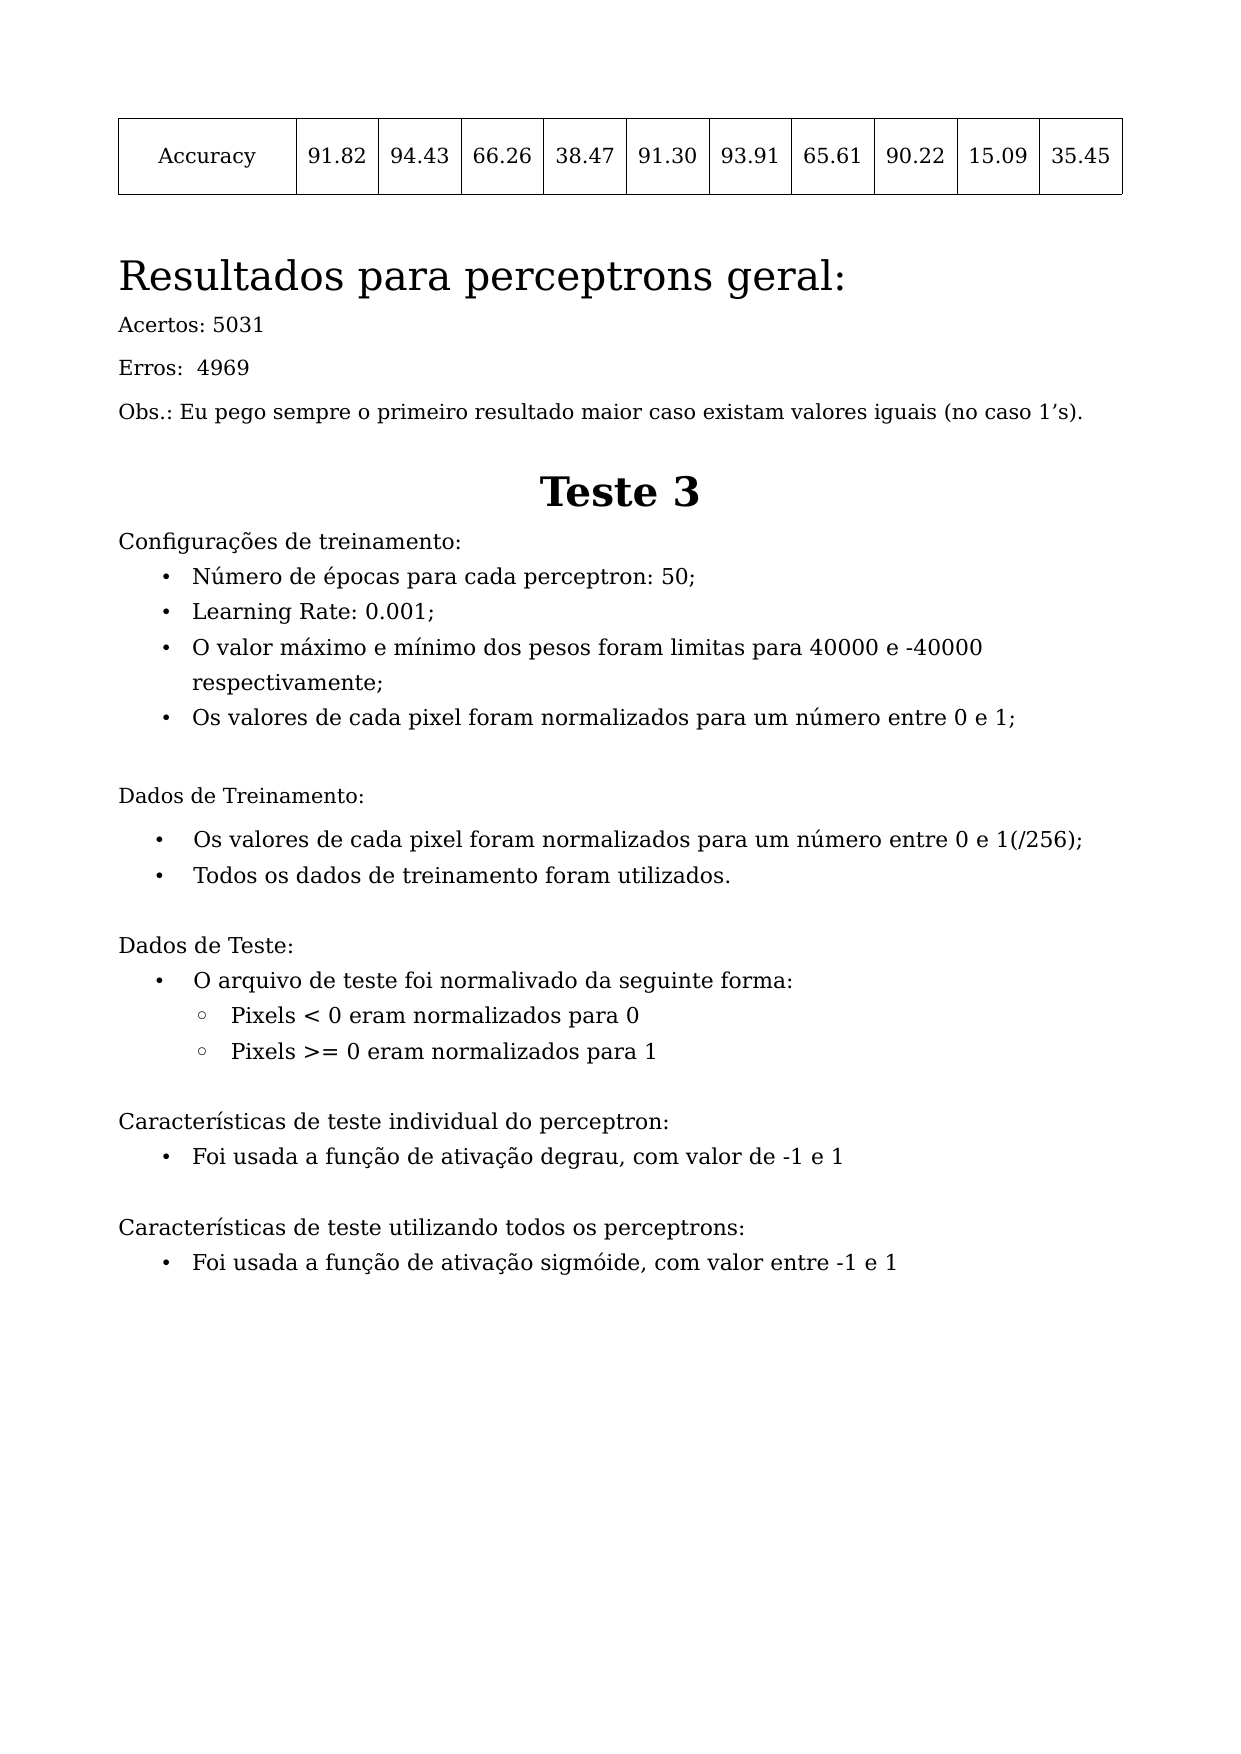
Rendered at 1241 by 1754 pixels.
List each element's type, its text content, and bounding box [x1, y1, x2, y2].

table_cell 91.82 [297, 119, 378, 193]
text Características de teste utilizando todos os perceptrons: [118, 1215, 1122, 1240]
text Dados de Teste: [118, 933, 1122, 959]
table_cell 91.30 [627, 119, 709, 193]
table_cell 66.26 [462, 119, 543, 193]
list Os valores de cada pixel foram normalizados para um número entre 0 e 1; [162, 705, 1122, 731]
table_cell 35.45 [1040, 119, 1122, 193]
list O arquivo de teste foi normalivado da seguinte forma: [156, 968, 1122, 994]
table_cell 94.43 [379, 119, 461, 193]
list Número de épocas para cada perceptron: 50; [162, 564, 1122, 590]
table_cell 38.47 [544, 119, 626, 193]
text Características de teste individual do perceptron: [118, 1109, 1122, 1135]
list Learning Rate: 0.001; [162, 599, 1122, 625]
table_cell 65.61 [792, 119, 874, 193]
subtitle Teste 3 [118, 469, 1122, 516]
list Pixels < 0 eram normalizados para 0 [193, 1003, 1122, 1029]
list O valor máximo e mínimo dos pesos foram limitas para 40000 e -40000 respectivamente; [162, 634, 1122, 695]
text Dados de Treinamento: [118, 784, 1122, 808]
list Pixels >= 0 eram normalizados para 1 [193, 1039, 1122, 1064]
text Erros: 4969 [118, 356, 1122, 381]
list Foi usada a função de ativação degrau, com valor de -1 e 1 [162, 1144, 1122, 1170]
list Todos os dados de treinamento foram utilizados. [156, 863, 1122, 888]
table_cell 90.22 [875, 119, 957, 193]
text Configurações de treinamento: [118, 529, 1122, 554]
subtitle Resultados para perceptrons geral: [118, 214, 1122, 300]
table_cell 93.91 [710, 119, 791, 193]
table_cell Accuracy [119, 119, 296, 193]
text Acertos: 5031 [118, 313, 1122, 337]
text Obs.: Eu pego sempre o primeiro resultado maior caso existam valores iguais (no caso 1’s). [118, 400, 1122, 424]
list Os valores de cada pixel foram normalizados para um número entre 0 e 1(/256); [156, 827, 1122, 853]
list Foi usada a função de ativação sigmóide, com valor entre -1 e 1 [162, 1250, 1122, 1276]
table_cell 15.09 [958, 119, 1039, 193]
